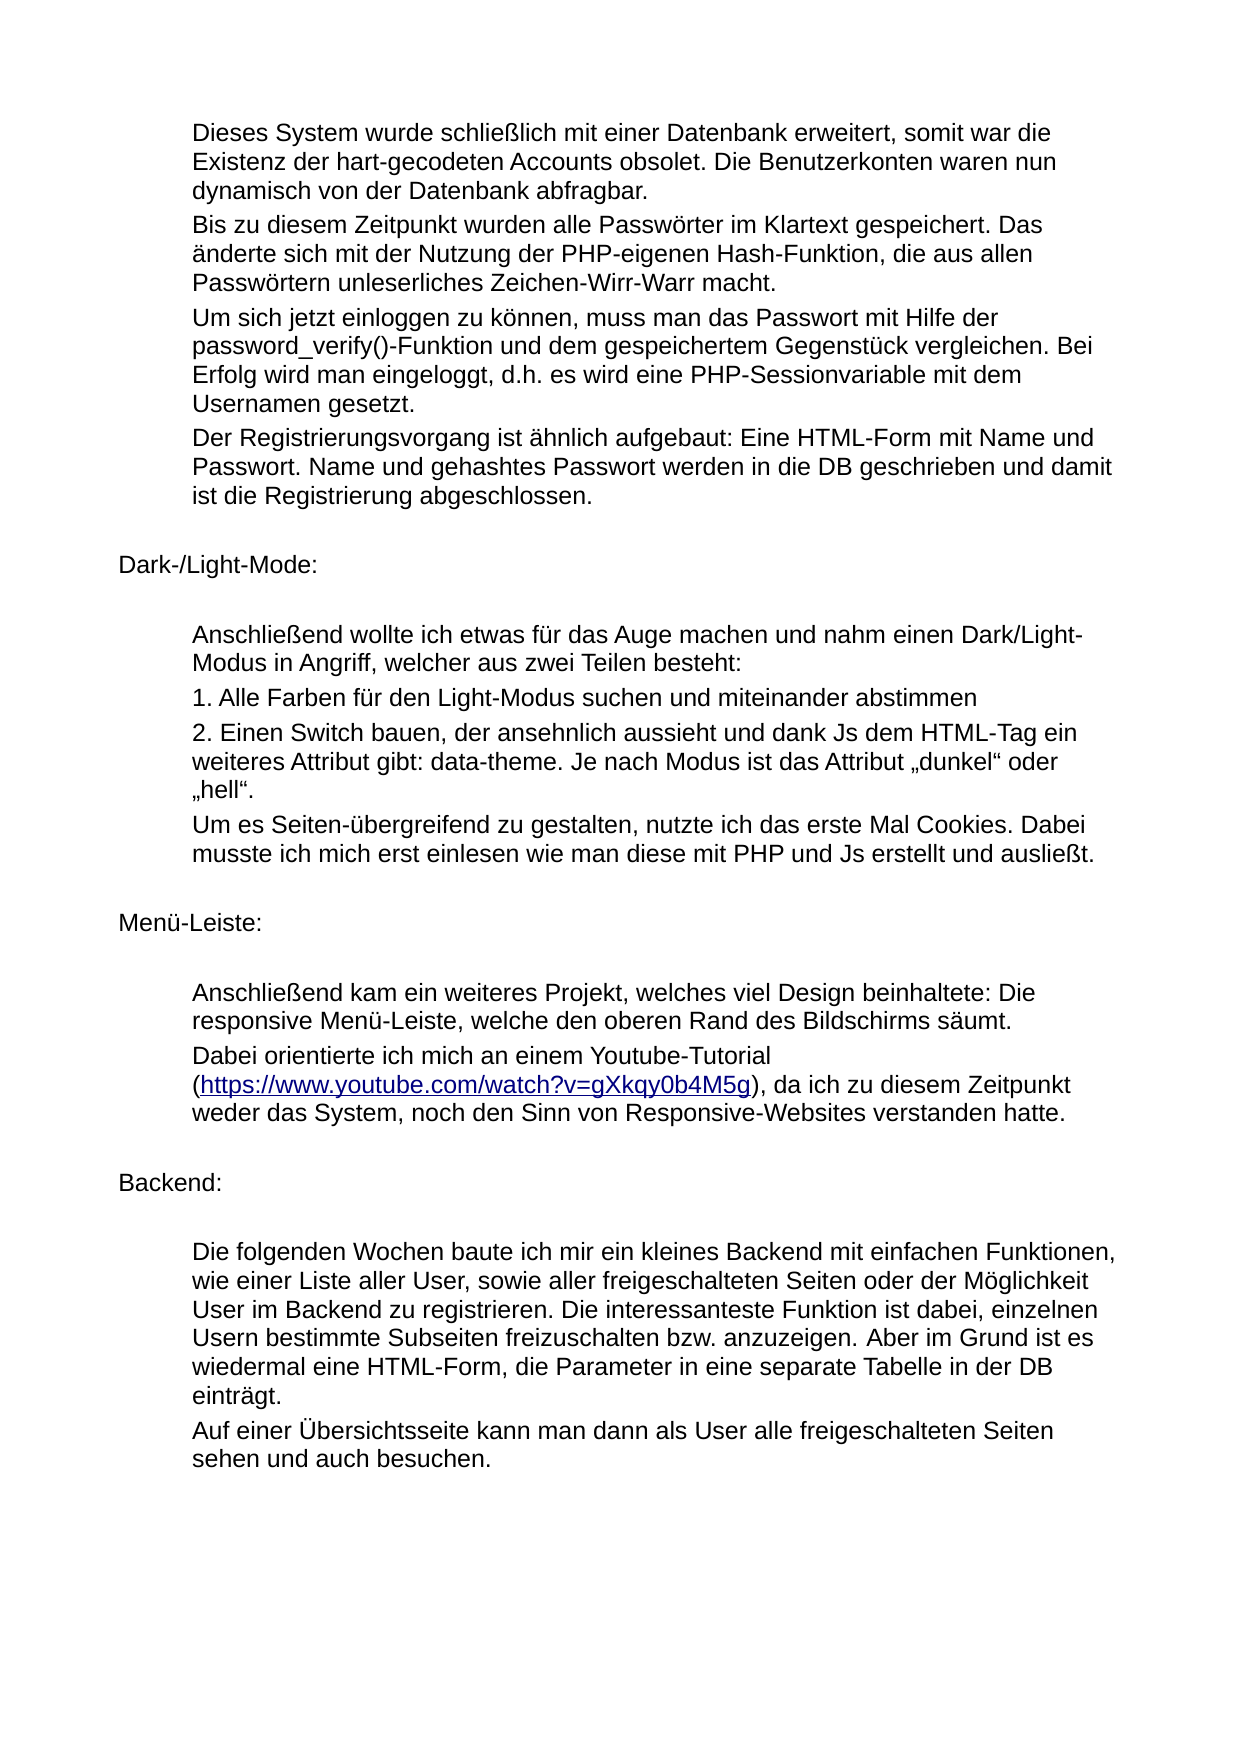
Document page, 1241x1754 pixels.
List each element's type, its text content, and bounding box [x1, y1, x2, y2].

text 2. Einen Switch bauen, der ansehnlich aussieht und dank Js dem HTML-Tag ein weiteres Attribut gibt: data-theme. Je nach Modus ist das Attribut „dunkel“ oder „hell“. [192, 718, 1122, 804]
text Dabei orientierte ich mich an einem Youtube-Tutorial (https://www.youtube.com/watch?v=gXkqy0b4M5g), da ich zu diesem Zeitpunkt weder das System, noch den Sinn von Responsive-Websites verstanden hatte. [192, 1041, 1122, 1127]
text Anschließend wollte ich etwas für das Auge machen und nahm einen Dark/Light-Modus in Angriff, welcher aus zwei Teilen besteht: [192, 620, 1122, 677]
text Dark-/Light-Mode: [118, 550, 1122, 579]
text Auf einer Übersichtsseite kann man dann als User alle freigeschalteten Seiten sehen und auch besuchen. [192, 1416, 1122, 1473]
text Backend: [118, 1168, 1122, 1197]
text 1. Alle Farben für den Light-Modus suchen und miteinander abstimmen [192, 683, 1122, 712]
text Um es Seiten-übergreifend zu gestalten, nutzte ich das erste Mal Cookies. Dabei musste ich mich erst einlesen wie man diese mit PHP und Js erstellt und ausließt. [192, 810, 1122, 867]
text Die folgenden Wochen baute ich mir ein kleines Backend mit einfachen Funktionen, wie einer Liste aller User, sowie aller freigeschalteten Seiten oder der Möglichkeit User im Backend zu registrieren. Die interessanteste Funktion ist dabei, einzelnen Usern bestimmte Subseiten freizuschalten bzw. anzuzeigen. Aber im Grund ist es wiedermal eine HTML-Form, die Parameter in eine separate Tabelle in der DB einträgt. [192, 1237, 1122, 1410]
text Bis zu diesem Zeitpunkt wurden alle Passwörter im Klartext gespeichert. Das änderte sich mit der Nutzung der PHP-eigenen Hash-Funktion, die aus allen Passwörtern unleserliches Zeichen-Wirr-Warr macht. [192, 210, 1122, 297]
text Anschließend kam ein weiteres Projekt, welches viel Design beinhaltete: Die responsive Menü-Leiste, welche den oberen Rand des Bildschirms säumt. [192, 977, 1122, 1035]
text Menü-Leiste: [118, 908, 1122, 937]
text Der Registrierungsvorgang ist ähnlich aufgebaut: Eine HTML-Form mit Name und Passwort. Name und gehashtes Passwort werden in die DB geschrieben und damit ist die Registrierung abgeschlossen. [192, 423, 1122, 510]
text Dieses System wurde schließlich mit einer Datenbank erweitert, somit war die Existenz der hart-gecodeten Accounts obsolet. Die Benutzerkonten waren nun dynamisch von der Datenbank abfragbar. [192, 118, 1122, 204]
text Um sich jetzt einloggen zu können, muss man das Passwort mit Hilfe der password_verify()-Funktion und dem gespeichertem Gegenstück vergleichen. Bei Erfolg wird man eingeloggt, d.h. es wird eine PHP-Sessionvariable mit dem Usernamen gesetzt. [192, 302, 1122, 417]
